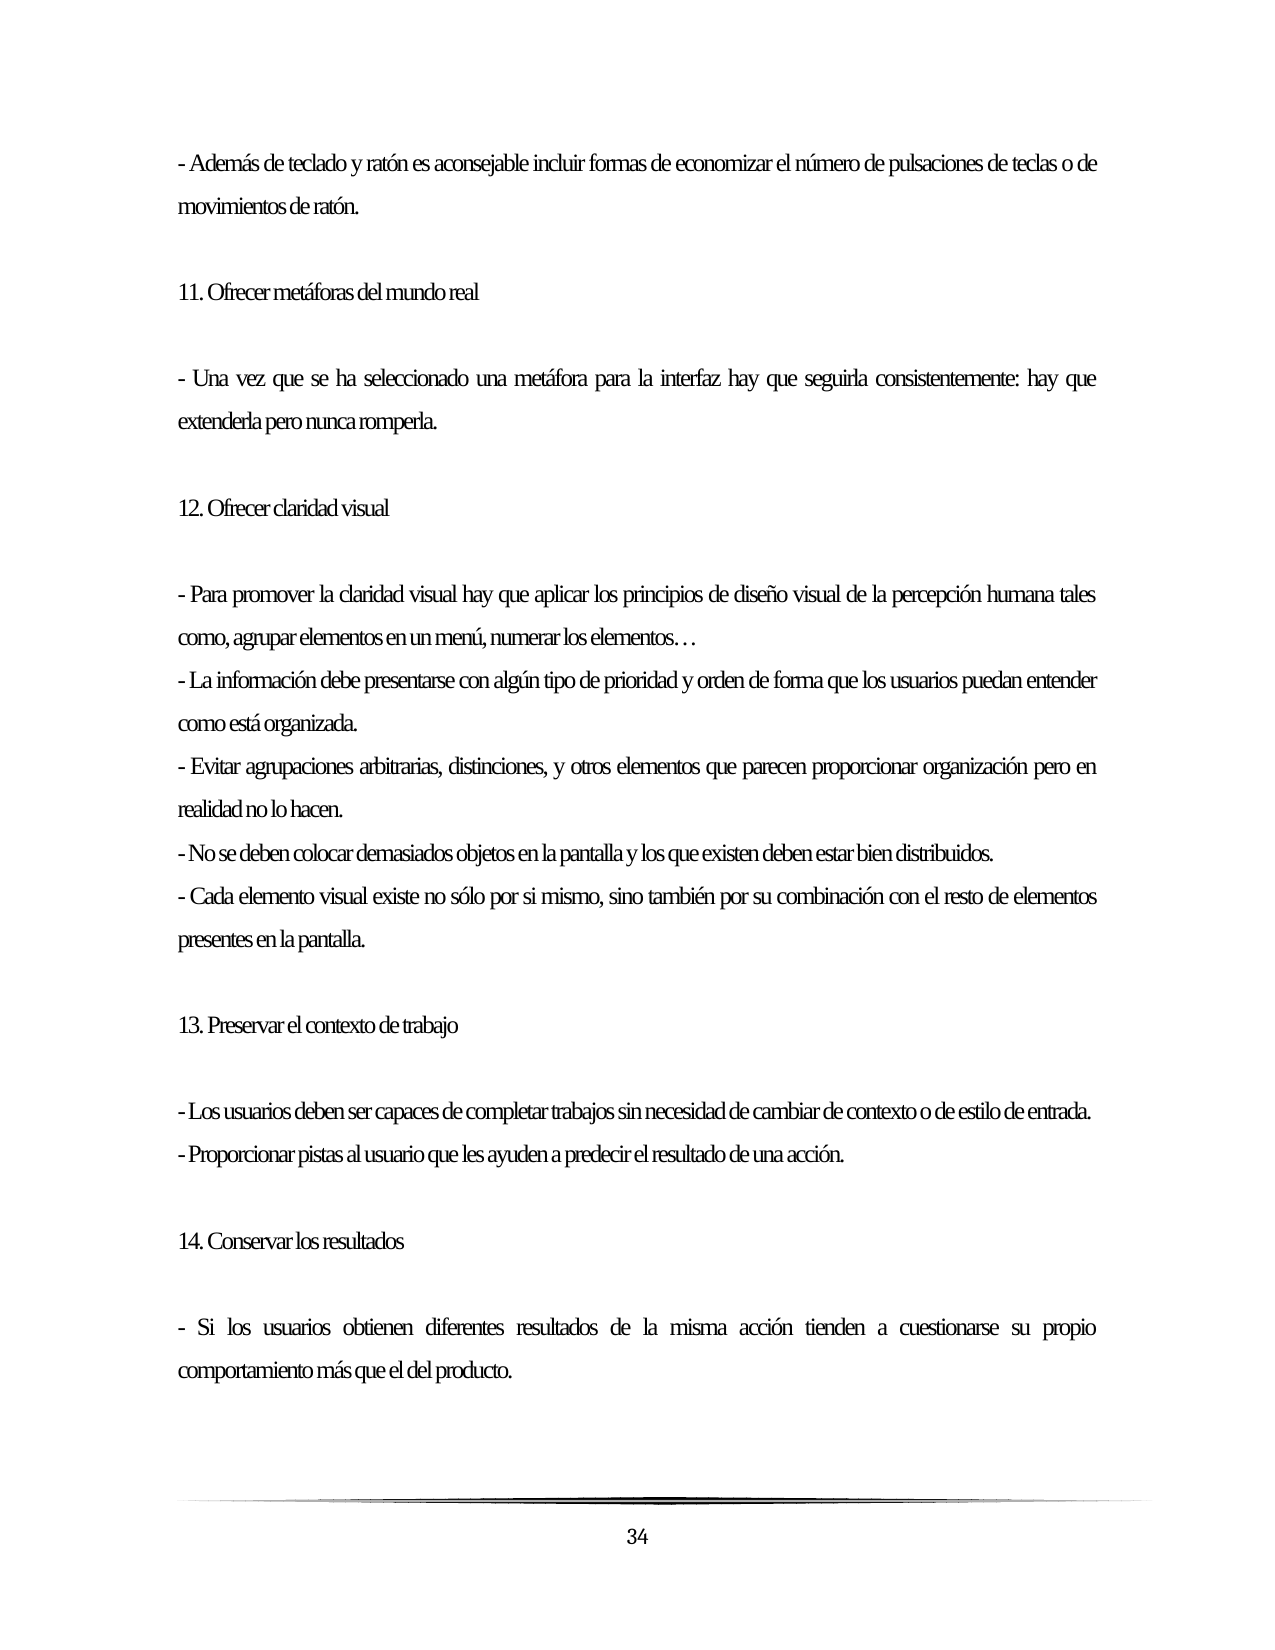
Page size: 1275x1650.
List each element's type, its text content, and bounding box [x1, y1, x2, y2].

text - Una vez que se ha seleccionado una metáfora para la interfaz hay que seguirla consistentemente: hay que extenderla pero nunca romperla. [177, 363, 1098, 435]
text - Evitar agrupaciones arbitrarias, distinciones, y otros elementos que parecen proporcionar organización pero en realidad no lo hacen. [177, 751, 1098, 823]
picture [177, 1497, 1153, 1505]
text - La información debe presentarse con algún tipo de prioridad y orden de forma que los usuarios puedan entender como está organizada. [177, 665, 1098, 737]
text - Para promover la claridad visual hay que aplicar los principios de diseño visual de la percepción humana tales como, agrupar elementos en un menú, numerar los elementos… [177, 579, 1098, 651]
text - Además de teclado y ratón es aconsejable incluir formas de economizar el número de pulsaciones de teclas o de movimientos de ratón. [177, 148, 1098, 219]
list Ofrecer claridad visual [177, 493, 1098, 521]
text - Los usuarios deben ser capaces de completar trabajos sin necesidad de cambiar de contexto o de estilo de entrada. [177, 1096, 1098, 1125]
list Ofrecer metáforas del mundo real [177, 277, 1098, 306]
text - No se deben colocar demasiados objetos en la pantalla y los que existen deben estar bien distribuidos. [177, 838, 1098, 866]
list Conservar los resultados [177, 1226, 1098, 1254]
text - Cada elemento visual existe no sólo por si mismo, sino también por su combinación con el resto de elementos presentes en la pantalla. [177, 881, 1098, 953]
list Preservar el contexto de trabajo [177, 1010, 1098, 1039]
text - Si los usuarios obtienen diferentes resultados de la misma acción tienden a cuestionarse su propio comportamiento más que el del producto. [177, 1312, 1098, 1384]
text - Proporcionar pistas al usuario que les ayuden a predecir el resultado de una acción. [177, 1139, 1098, 1168]
